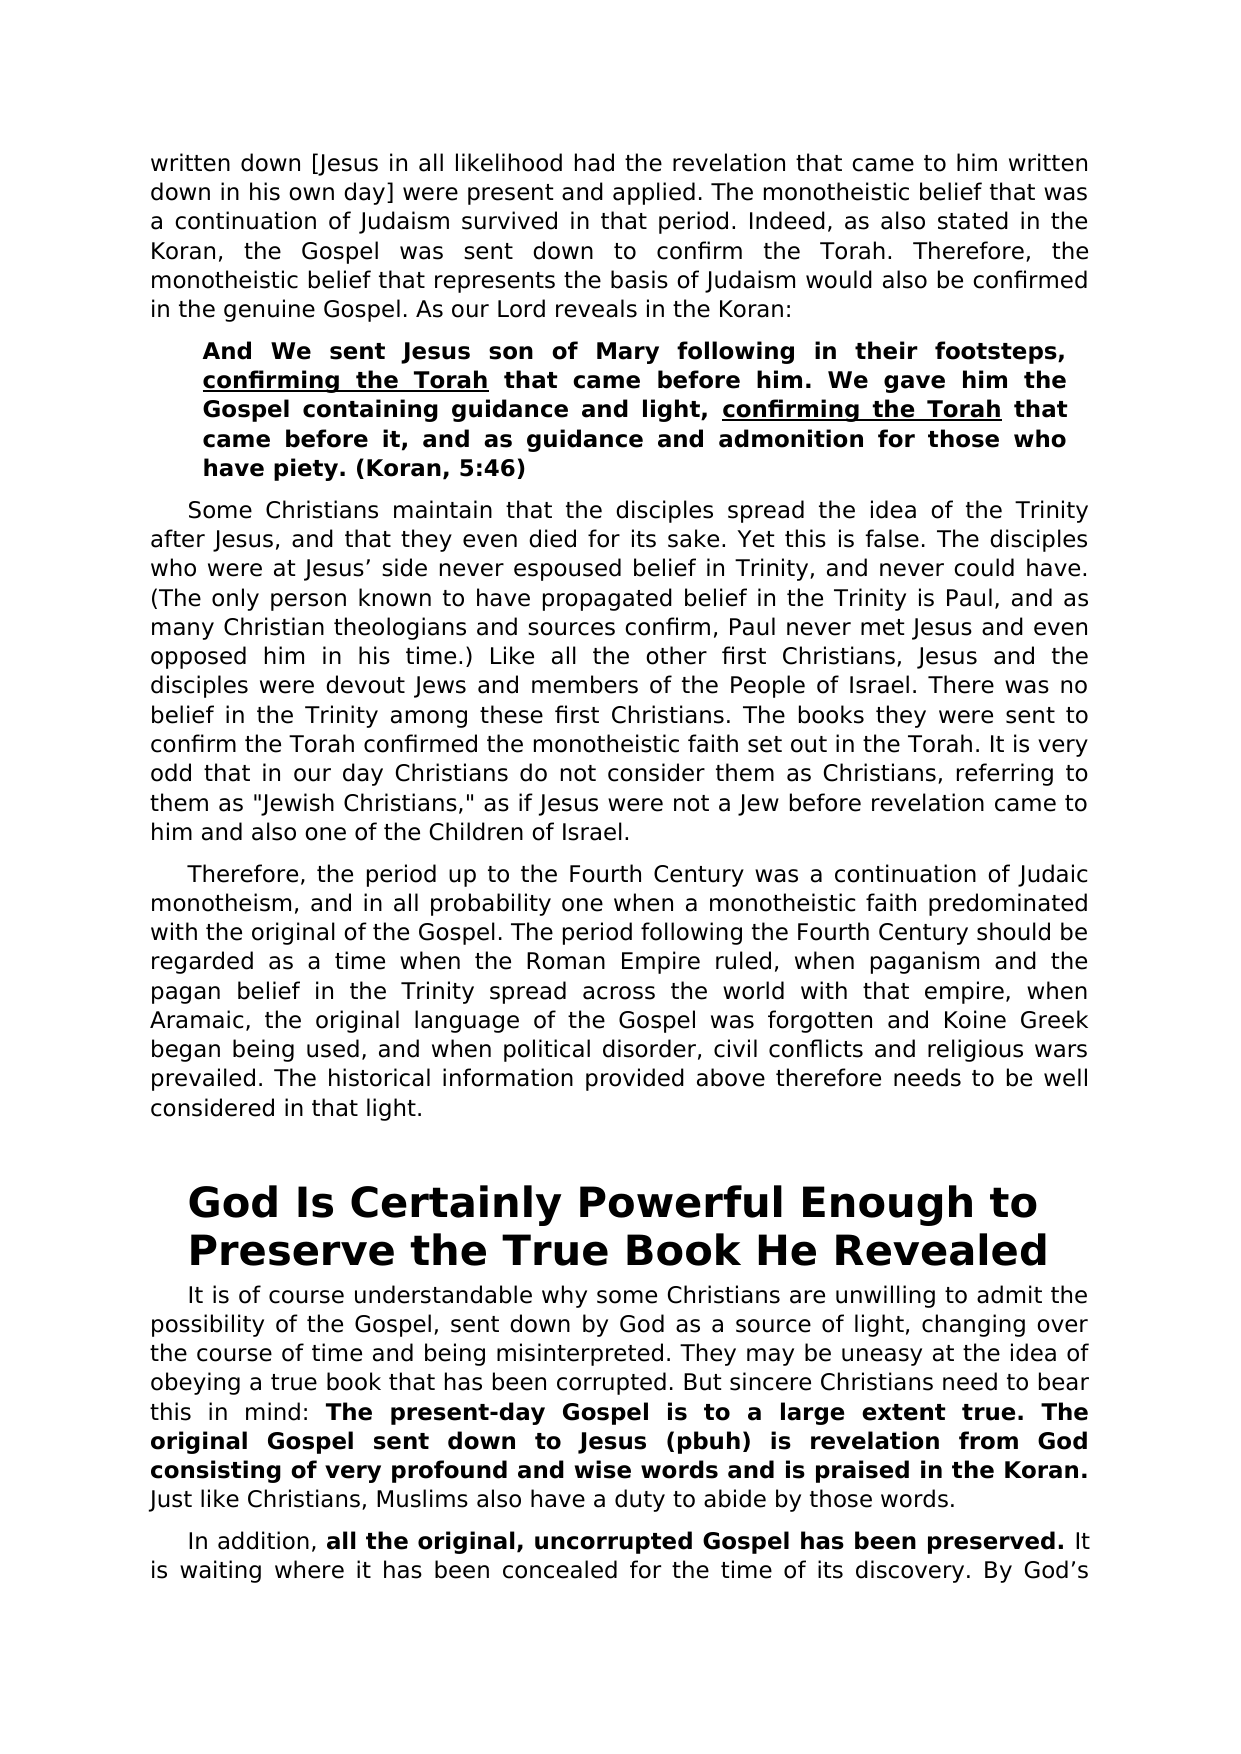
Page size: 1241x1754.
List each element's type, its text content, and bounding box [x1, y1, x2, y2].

text Therefore, the period up to the Fourth Century was a continuation of Judaic monotheism, and in all probability one when a monotheistic faith predominated with the original of the Gospel. The period following the Fourth Century should be regarded as a time when the Roman Empire ruled, when paganism and the pagan belief in the Trinity spread across the world with that empire, when Aramaic, the original language of the Gospel was forgotten and Koine Greek began being used, and when political disorder, civil conflicts and religious wars prevailed. The historical information provided above therefore needs to be well considered in that light. [150, 861, 1090, 1122]
text It is of course understandable why some Christians are unwilling to admit the possibility of the Gospel, sent down by God as a source of light, changing over the course of time and being misinterpreted. They may be uneasy at the idea of obeying a true book that has been corrupted. But sincere Christians need to bear this in mind: The present-day Gospel is to a large extent true. The original Gospel sent down to Jesus (pbuh) is revelation from God consisting of very profound and wise words and is praised in the Koran. Just like Christians, Muslims also have a duty to abide by those words. [150, 1282, 1090, 1513]
text And We sent Jesus son of Mary following in their footsteps, confirming the Torah that came before him. We gave him the Gospel containing guidance and light, confirming the Torah that came before it, and as guidance and admonition for those who have piety. (Koran, 5:46) [202, 338, 1068, 482]
text written down [Jesus in all likelihood had the revelation that came to him written down in his own day] were present and applied. The monotheistic belief that was a continuation of Judaism survived in that period. Indeed, as also stated in the Koran, the Gospel was sent down to confirm the Torah. Therefore, the monotheistic belief that represents the basis of Judaism would also be confirmed in the genuine Gospel. As our Lord reveals in the Koran: [150, 150, 1090, 323]
text Some Christians maintain that the disciples spread the idea of the Trinity after Jesus, and that they even died for its sake. Yet this is false. The disciples who were at Jesus’ side never espoused belief in Trinity, and never could have. (The only person known to have propagated belief in the Trinity is Paul, and as many Christian theologians and sources confirm, Paul never met Jesus and even opposed him in his time.) Like all the other first Christians, Jesus and the disciples were devout Jews and members of the People of Israel. There was no belief in the Trinity among these first Christians. The books they were sent to confirm the Torah confirmed the monotheistic faith set out in the Torah. It is very odd that in our day Christians do not consider them as Christians, referring to them as "Jewish Christians," as if Jesus were not a Jew before revelation came to him and also one of the Children of Israel. [150, 497, 1090, 846]
subtitle God Is Certainly Powerful Enough to Preserve the True Book He Revealed [187, 1178, 1090, 1276]
text In addition, all the original, uncorrupted Gospel has been preserved. It is waiting where it has been concealed for the time of its discovery. By God’s [150, 1528, 1090, 1584]
